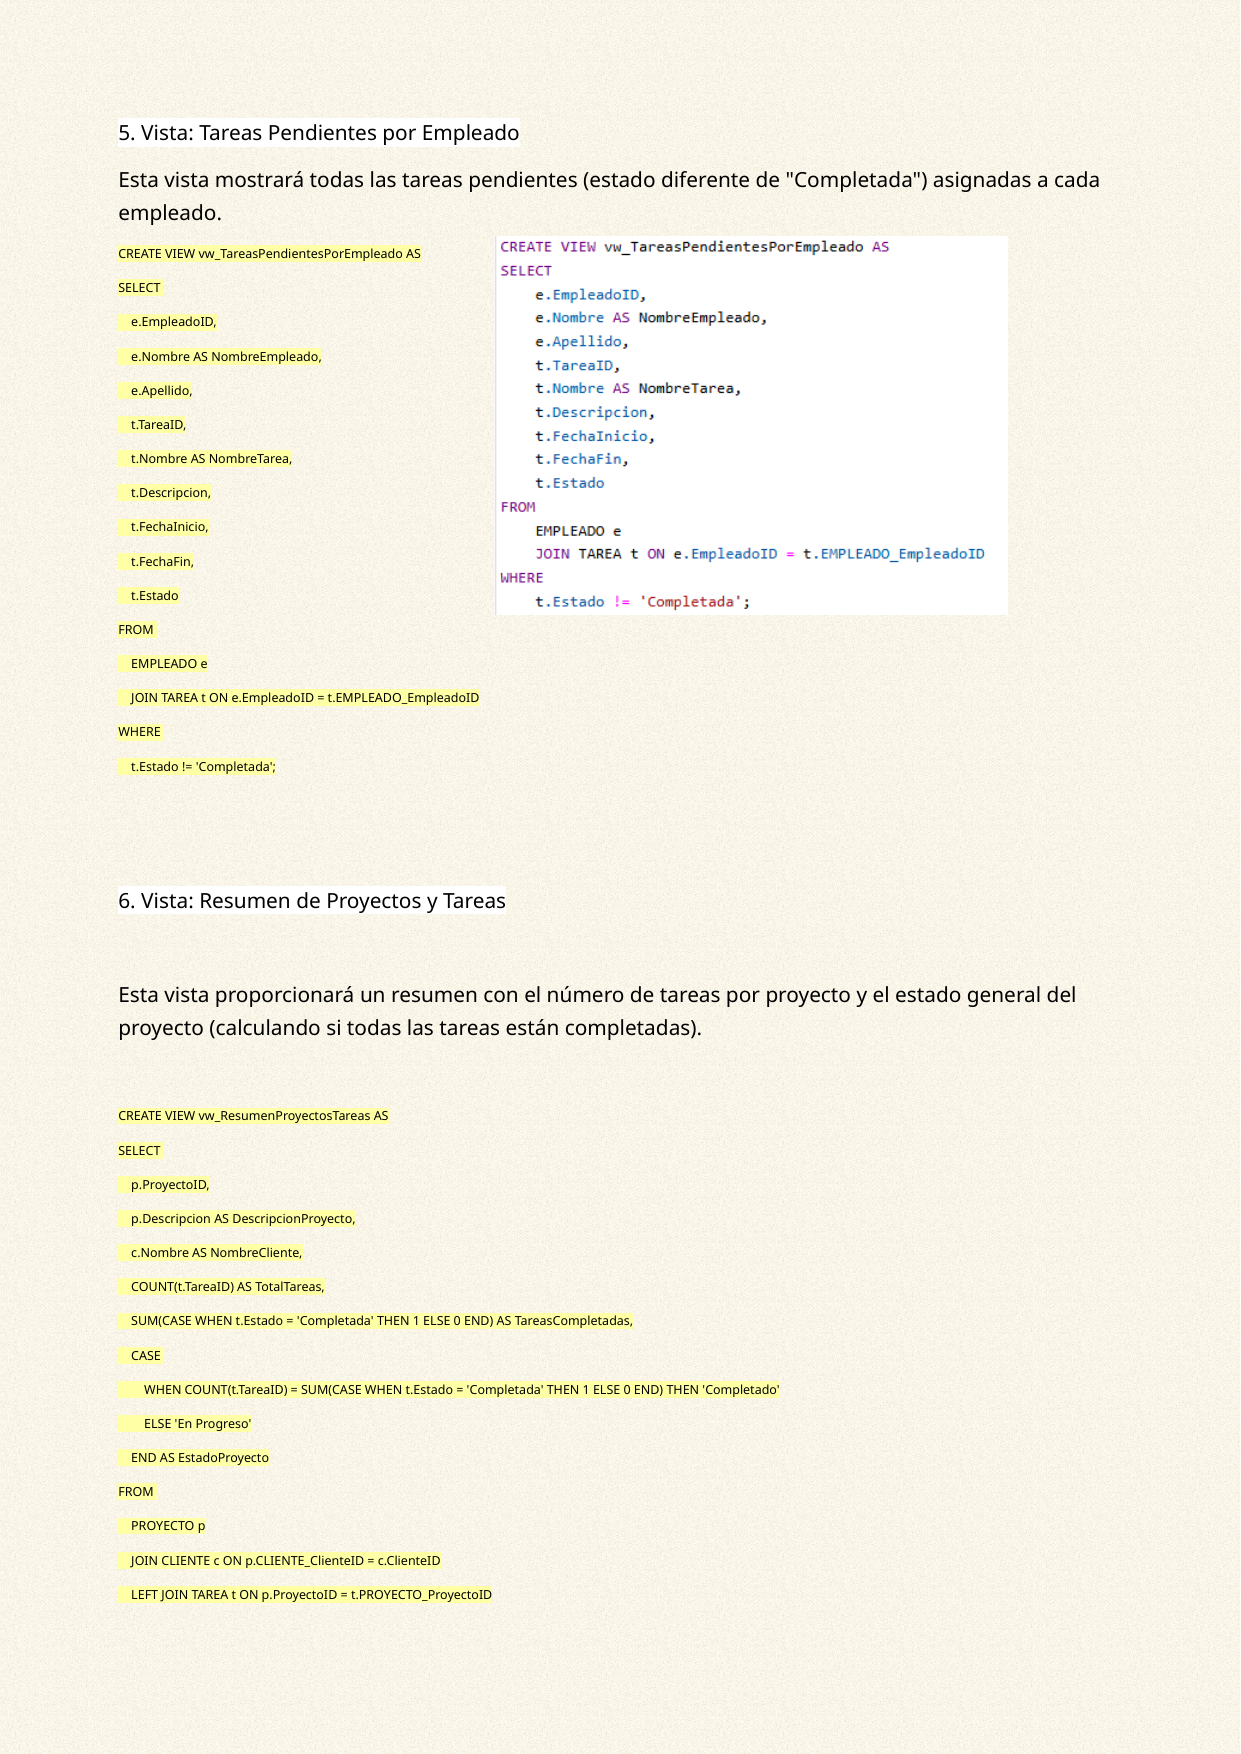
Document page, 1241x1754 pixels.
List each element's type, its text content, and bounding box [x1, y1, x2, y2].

text SELECT [118, 1142, 1122, 1159]
text PROYECTO p [118, 1517, 1122, 1534]
text 5. Vista: Tareas Pendientes por Empleado [118, 118, 1122, 147]
text COUNT(t.TareaID) AS TotalTareas, [118, 1278, 1122, 1295]
text EMPLEADO e [118, 655, 1122, 672]
text FROM [118, 621, 1122, 638]
text t.Estado [118, 587, 494, 604]
text SELECT [118, 279, 494, 296]
text t.Descripcion, [118, 484, 494, 501]
text t.Estado != 'Completada'; [118, 758, 1122, 775]
text t.FechaInicio, [118, 518, 494, 536]
text [1008, 587, 1122, 604]
text t.Nombre AS NombreTarea, [118, 450, 494, 467]
text WHEN COUNT(t.TareaID) = SUM(CASE WHEN t.Estado = 'Completada' THEN 1 ELSE 0 END) THEN 'Completado' [118, 1381, 1122, 1398]
text FROM [118, 1483, 1122, 1500]
text ELSE 'En Progreso' [118, 1415, 1122, 1432]
text CREATE VIEW vw_ResumenProyectosTareas AS [118, 1107, 1122, 1124]
text Esta vista proporcionará un resumen con el número de tareas por proyecto y el estado general del proyecto (calculando si todas las tareas están completadas). [118, 981, 1122, 1042]
text CASE [118, 1347, 1122, 1364]
text SUM(CASE WHEN t.Estado = 'Completada' THEN 1 ELSE 0 END) AS TareasCompletadas, [118, 1312, 1122, 1329]
text CREATE VIEW vw_TareasPendientesPorEmpleado AS [118, 245, 494, 262]
text [1008, 450, 1122, 467]
text p.Descripcion AS DescripcionProyecto, [118, 1210, 1122, 1227]
text JOIN TAREA t ON e.EmpleadoID = t.EMPLEADO_EmpleadoID [118, 689, 1122, 706]
text END AS EstadoProyecto [118, 1449, 1122, 1466]
text e.Nombre AS NombreEmpleado, [118, 348, 494, 365]
text 6. Vista: Resumen de Proyectos y Tareas [118, 886, 1122, 914]
text LEFT JOIN TAREA t ON p.ProyectoID = t.PROYECTO_ProyectoID [118, 1586, 1122, 1603]
text [1008, 553, 1122, 570]
text JOIN CLIENTE c ON p.CLIENTE_ClienteID = c.ClienteID [118, 1552, 1122, 1569]
text [1008, 416, 1122, 433]
text [1008, 313, 1122, 331]
text p.ProyectoID, [118, 1176, 1122, 1193]
text c.Nombre AS NombreCliente, [118, 1244, 1122, 1261]
text Esta vista mostrará todas las tareas pendientes (estado diferente de "Completada") asignadas a cada empleado. [118, 165, 1122, 226]
text t.TareaID, [118, 416, 494, 433]
text t.FechaFin, [118, 553, 494, 570]
text [1008, 348, 1122, 365]
text [1008, 518, 1122, 536]
text [1008, 279, 1122, 296]
text [1008, 245, 1122, 262]
text [1008, 382, 1122, 399]
picture [0, 0, 1241, 1754]
text [1008, 484, 1122, 501]
text e.Apellido, [118, 382, 494, 399]
text WHERE [118, 723, 1122, 741]
text e.EmpleadoID, [118, 313, 494, 331]
